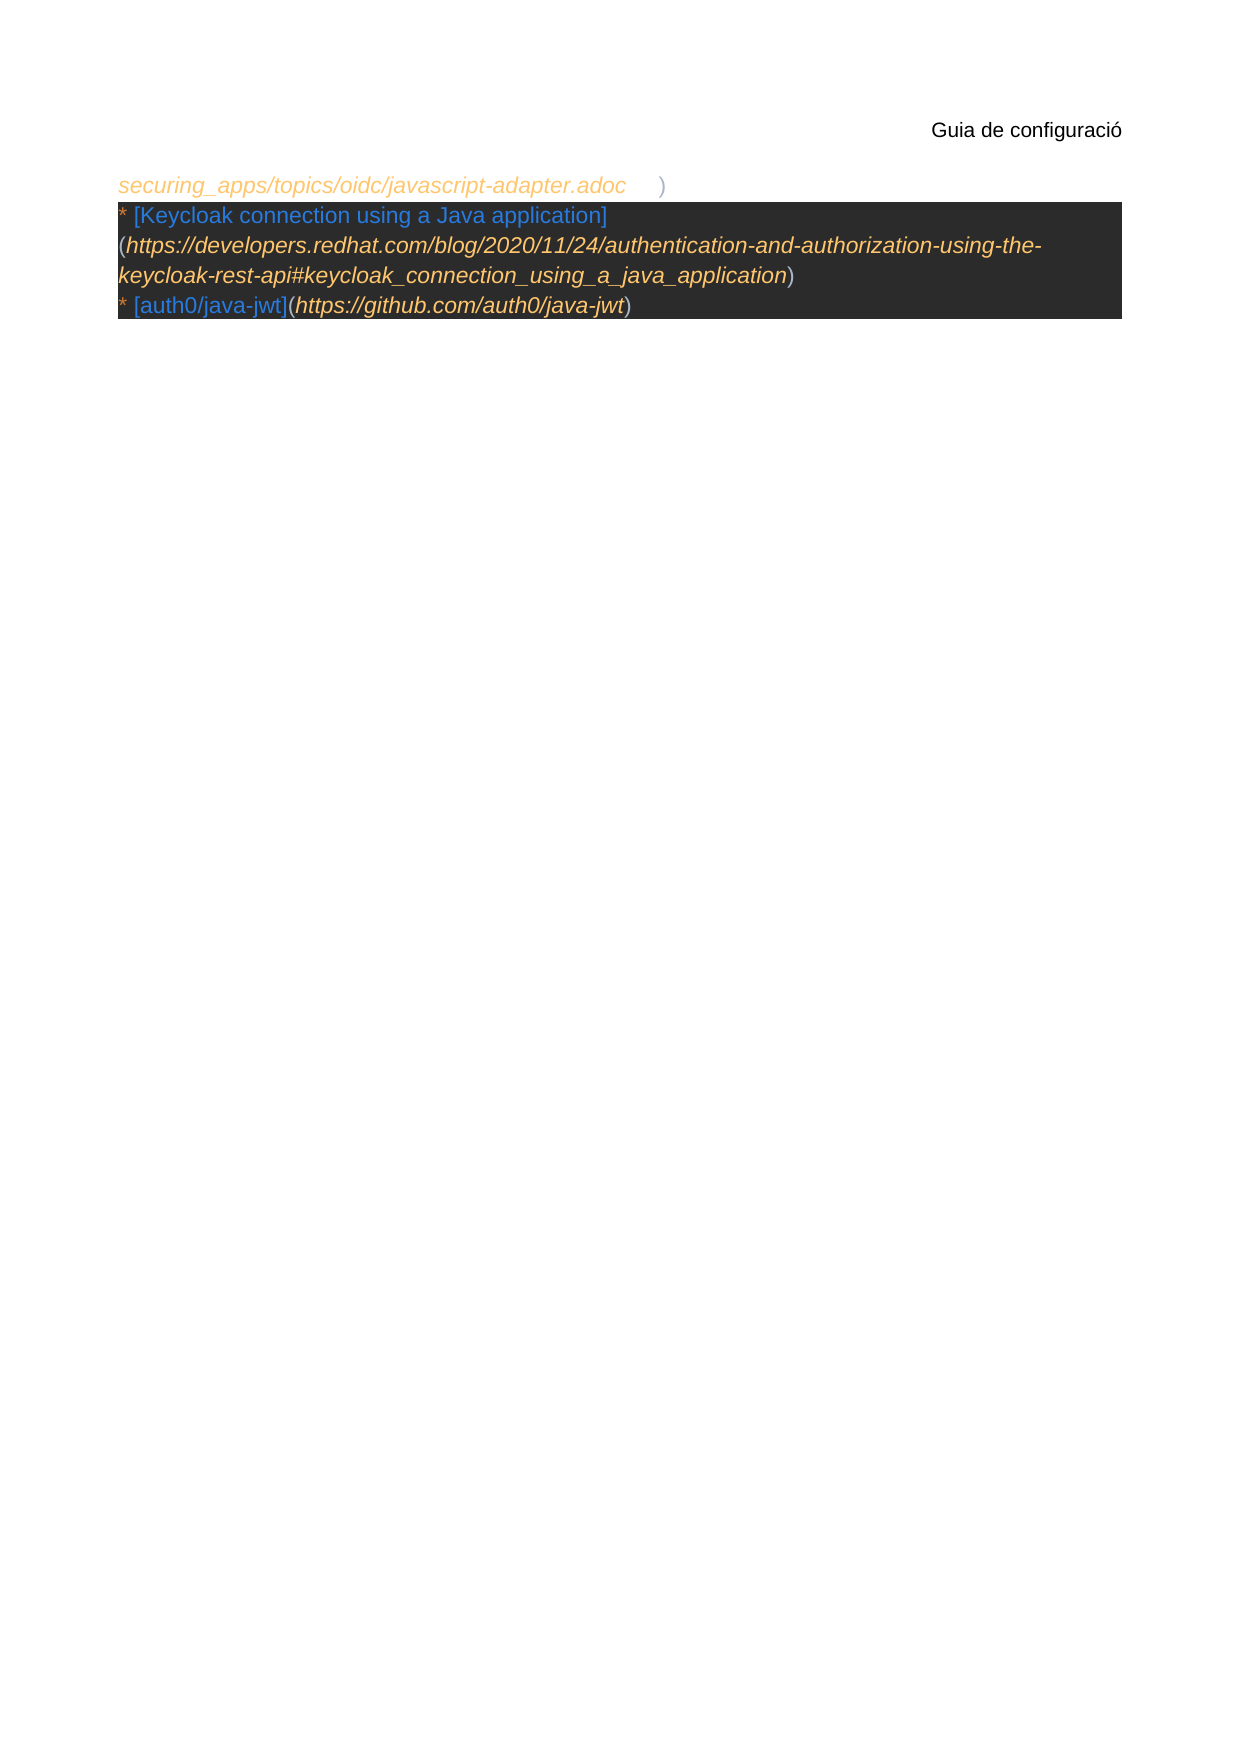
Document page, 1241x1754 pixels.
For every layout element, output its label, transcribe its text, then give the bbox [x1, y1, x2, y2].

text * [Keycloak connection using a Java application](https://developers.redhat.com/blog/2020/11/24/authentication-and-authorization-using-the-keycloak-rest-api#keycloak_connection_using_a_java_application) [118, 202, 1122, 288]
text securing_apps/topics/oidc/javascript-adapter.adoc ) [118, 172, 1122, 198]
text * [auth0/java-jwt](https://github.com/auth0/java-jwt) [118, 292, 1122, 319]
